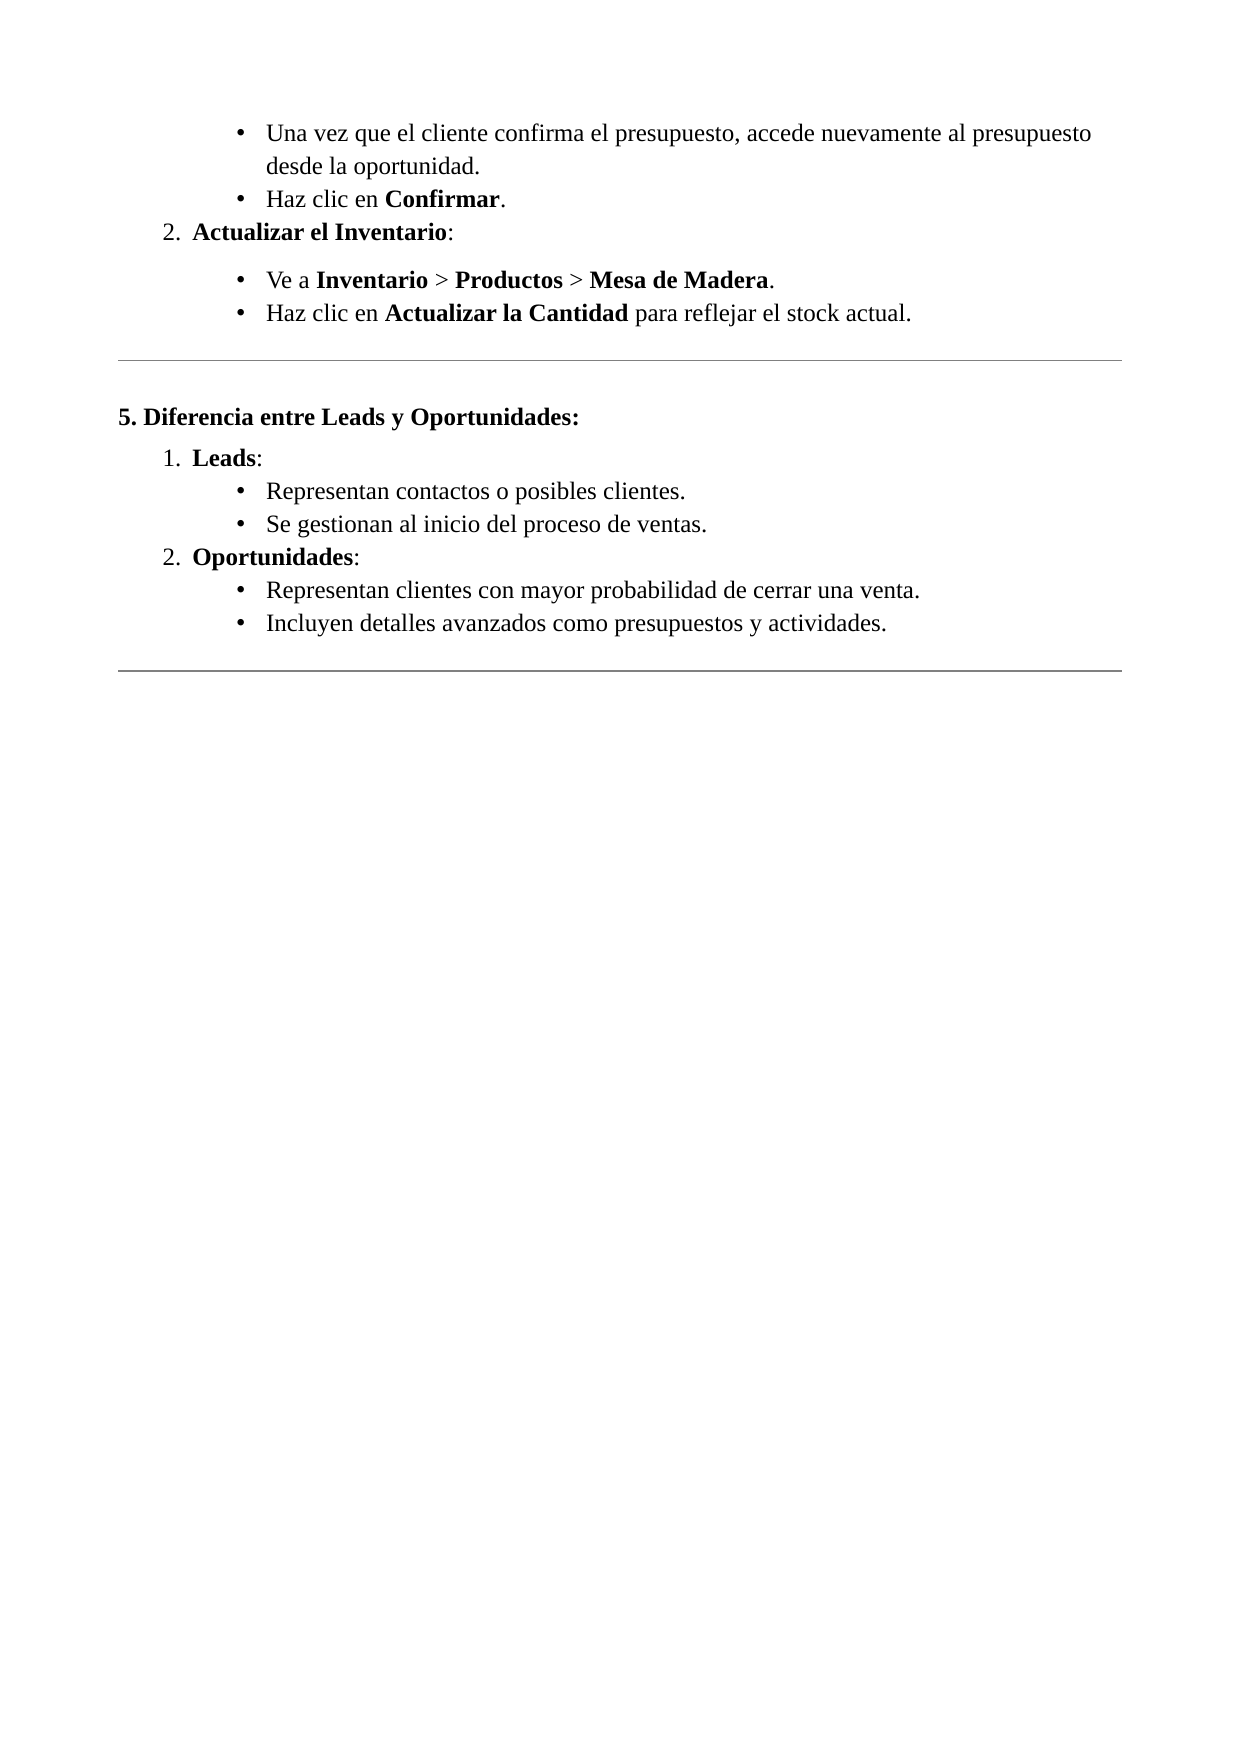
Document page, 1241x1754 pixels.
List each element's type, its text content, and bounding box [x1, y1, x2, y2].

list Leads: [162, 443, 1122, 472]
list Incluyen detalles avanzados como presupuestos y actividades. [236, 608, 1122, 637]
list Oportunidades: [162, 542, 1122, 571]
list Una vez que el cliente confirma el presupuesto, accede nuevamente al presupuesto desde la oportunidad. [236, 118, 1122, 180]
list Representan clientes con mayor probabilidad de cerrar una venta. [236, 576, 1122, 604]
list Actualizar el Inventario: [162, 217, 1122, 246]
list Haz clic en Confirmar. [236, 184, 1122, 213]
list Se gestionan al inicio del proceso de ventas. [236, 509, 1122, 538]
list Haz clic en Actualizar la Cantidad para reflejar el stock actual. [236, 298, 1122, 327]
list Ve a Inventario > Productos > Mesa de Madera. [236, 265, 1122, 293]
subtitle 5. Diferencia entre Leads y Oportunidades: [118, 402, 1122, 431]
list Representan contactos o posibles clientes. [236, 476, 1122, 505]
